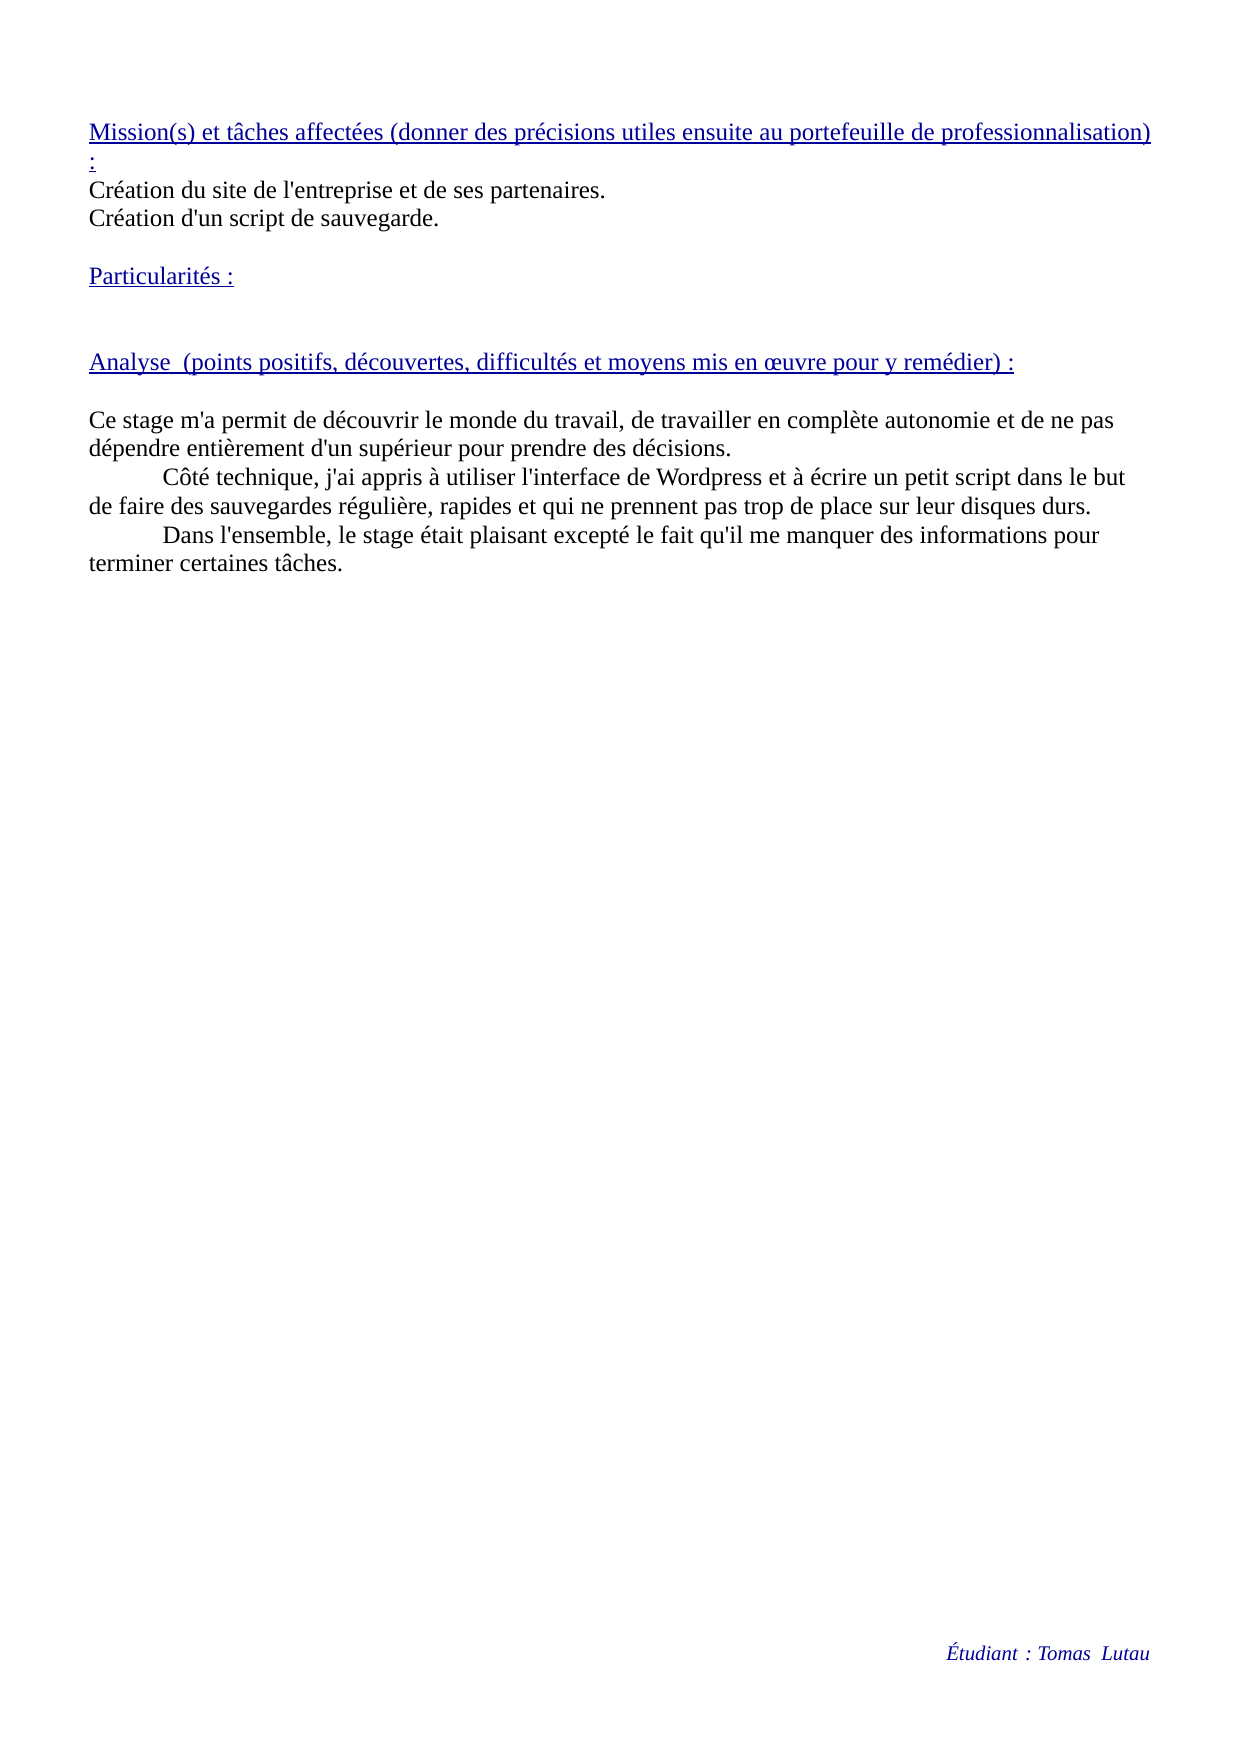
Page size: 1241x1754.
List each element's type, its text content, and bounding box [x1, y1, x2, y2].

text Création d'un script de sauvegarde. [88, 203, 1152, 232]
text Dans l'ensemble, le stage était plaisant excepté le fait qu'il me manquer des informations pour terminer certaines tâches. [88, 520, 1152, 577]
text Mission(s) et tâches affectées (donner des précisions utiles ensuite au portefeuille de professionnalisation) : [88, 117, 1152, 175]
text Côté technique, j'ai appris à utiliser l'interface de Wordpress et à écrire un petit script dans le but de faire des sauvegardes régulière, rapides et qui ne prennent pas trop de place sur leur disques durs. [88, 462, 1152, 520]
text Particularités : [88, 261, 1152, 290]
text Ce stage m'a permit de découvrir le monde du travail, de travailler en complète autonomie et de ne pas dépendre entièrement d'un supérieur pour prendre des décisions. [88, 405, 1152, 462]
text Création du site de l'entreprise et de ses partenaires. [88, 175, 1152, 203]
text Analyse (points positifs, découvertes, difficultés et moyens mis en œuvre pour y remédier) : [88, 347, 1152, 376]
